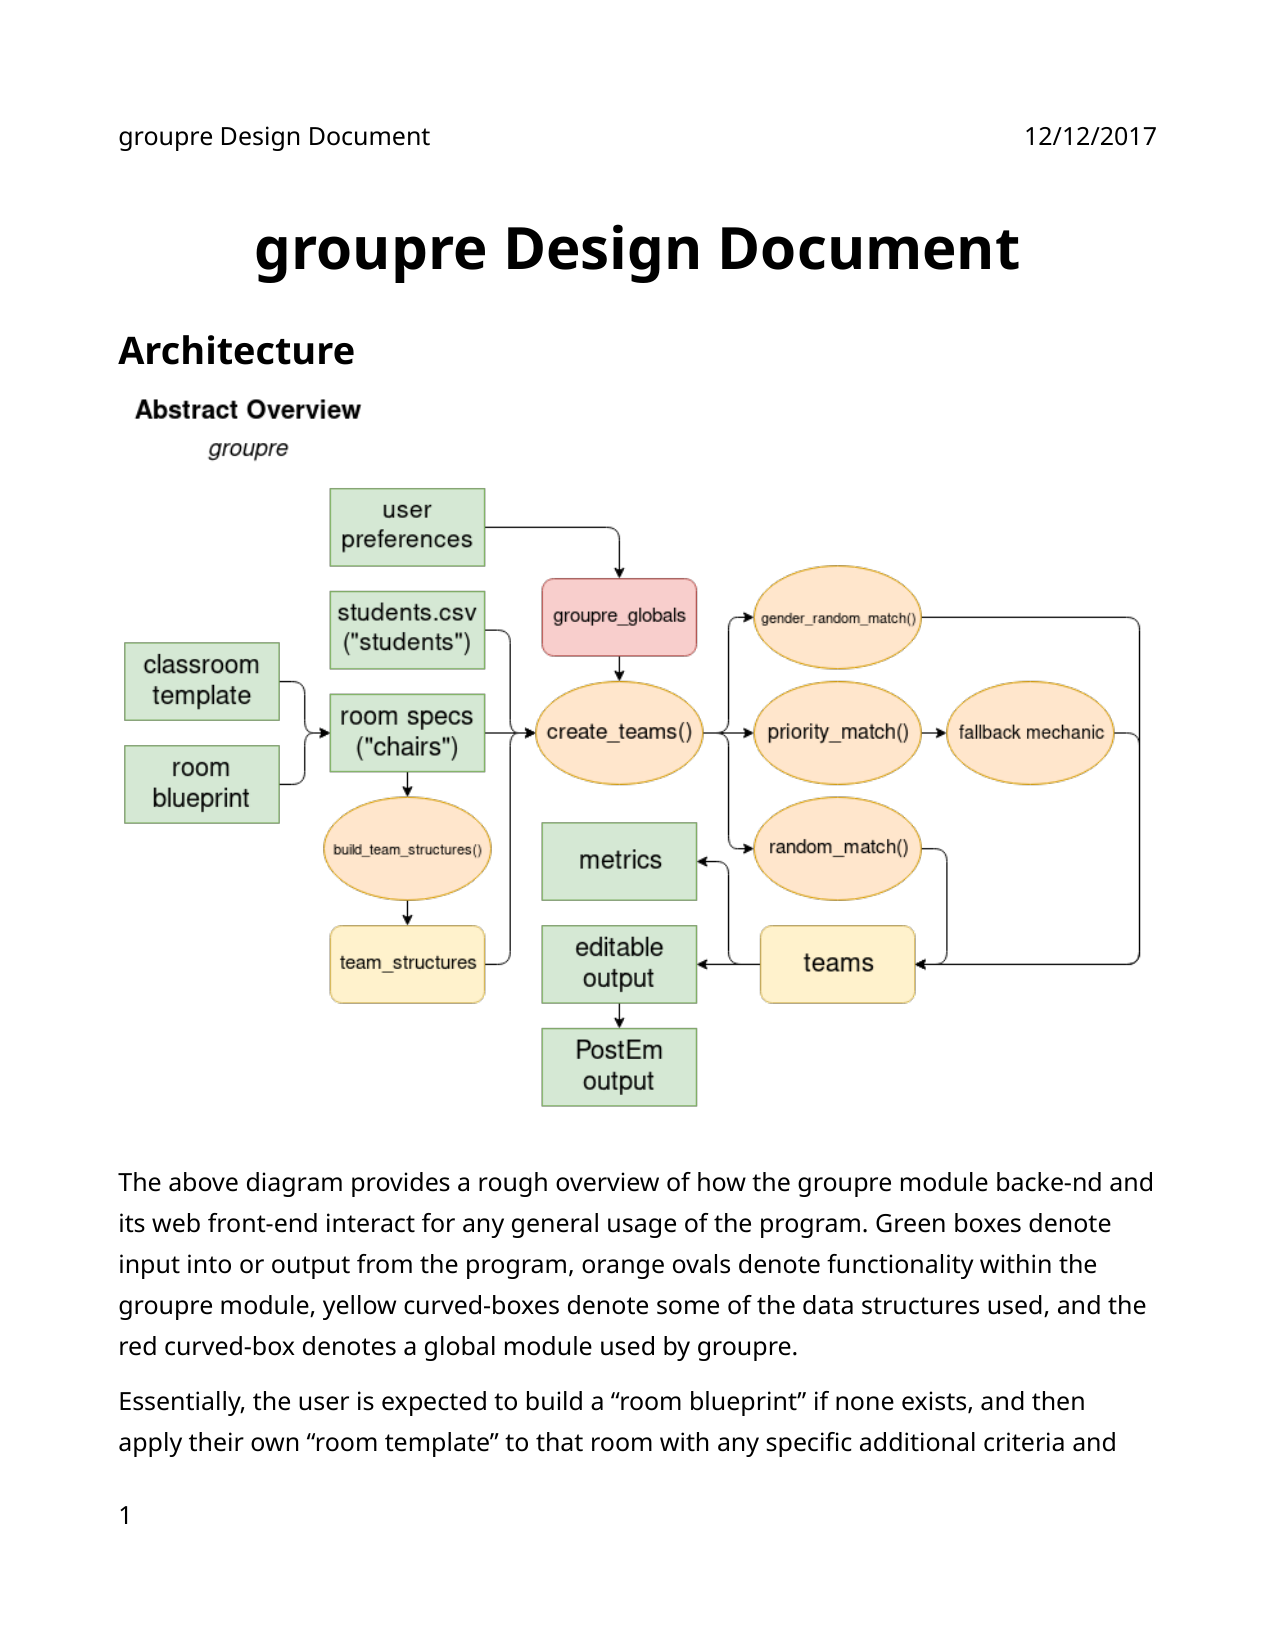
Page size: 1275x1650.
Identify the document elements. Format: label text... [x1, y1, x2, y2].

picture [118, 379, 1157, 1113]
text Essentially, the user is expected to build a “room blueprint” if none exists, and then apply their own “room template” to that room with any specific additional criteria and [118, 1384, 1157, 1458]
text The above diagram provides a rough overview of how the groupre module backe-nd and its web front-end interact for any general usage of the program. Green boxes denote input into or output from the program, orange ovals denote functionality within the groupre module, yellow curved-boxes denote some of the data structures used, and the red curved-box denotes a global module used by groupre. [118, 1165, 1157, 1362]
subtitle Architecture [118, 324, 1157, 375]
title groupre Design Document [118, 207, 1157, 286]
